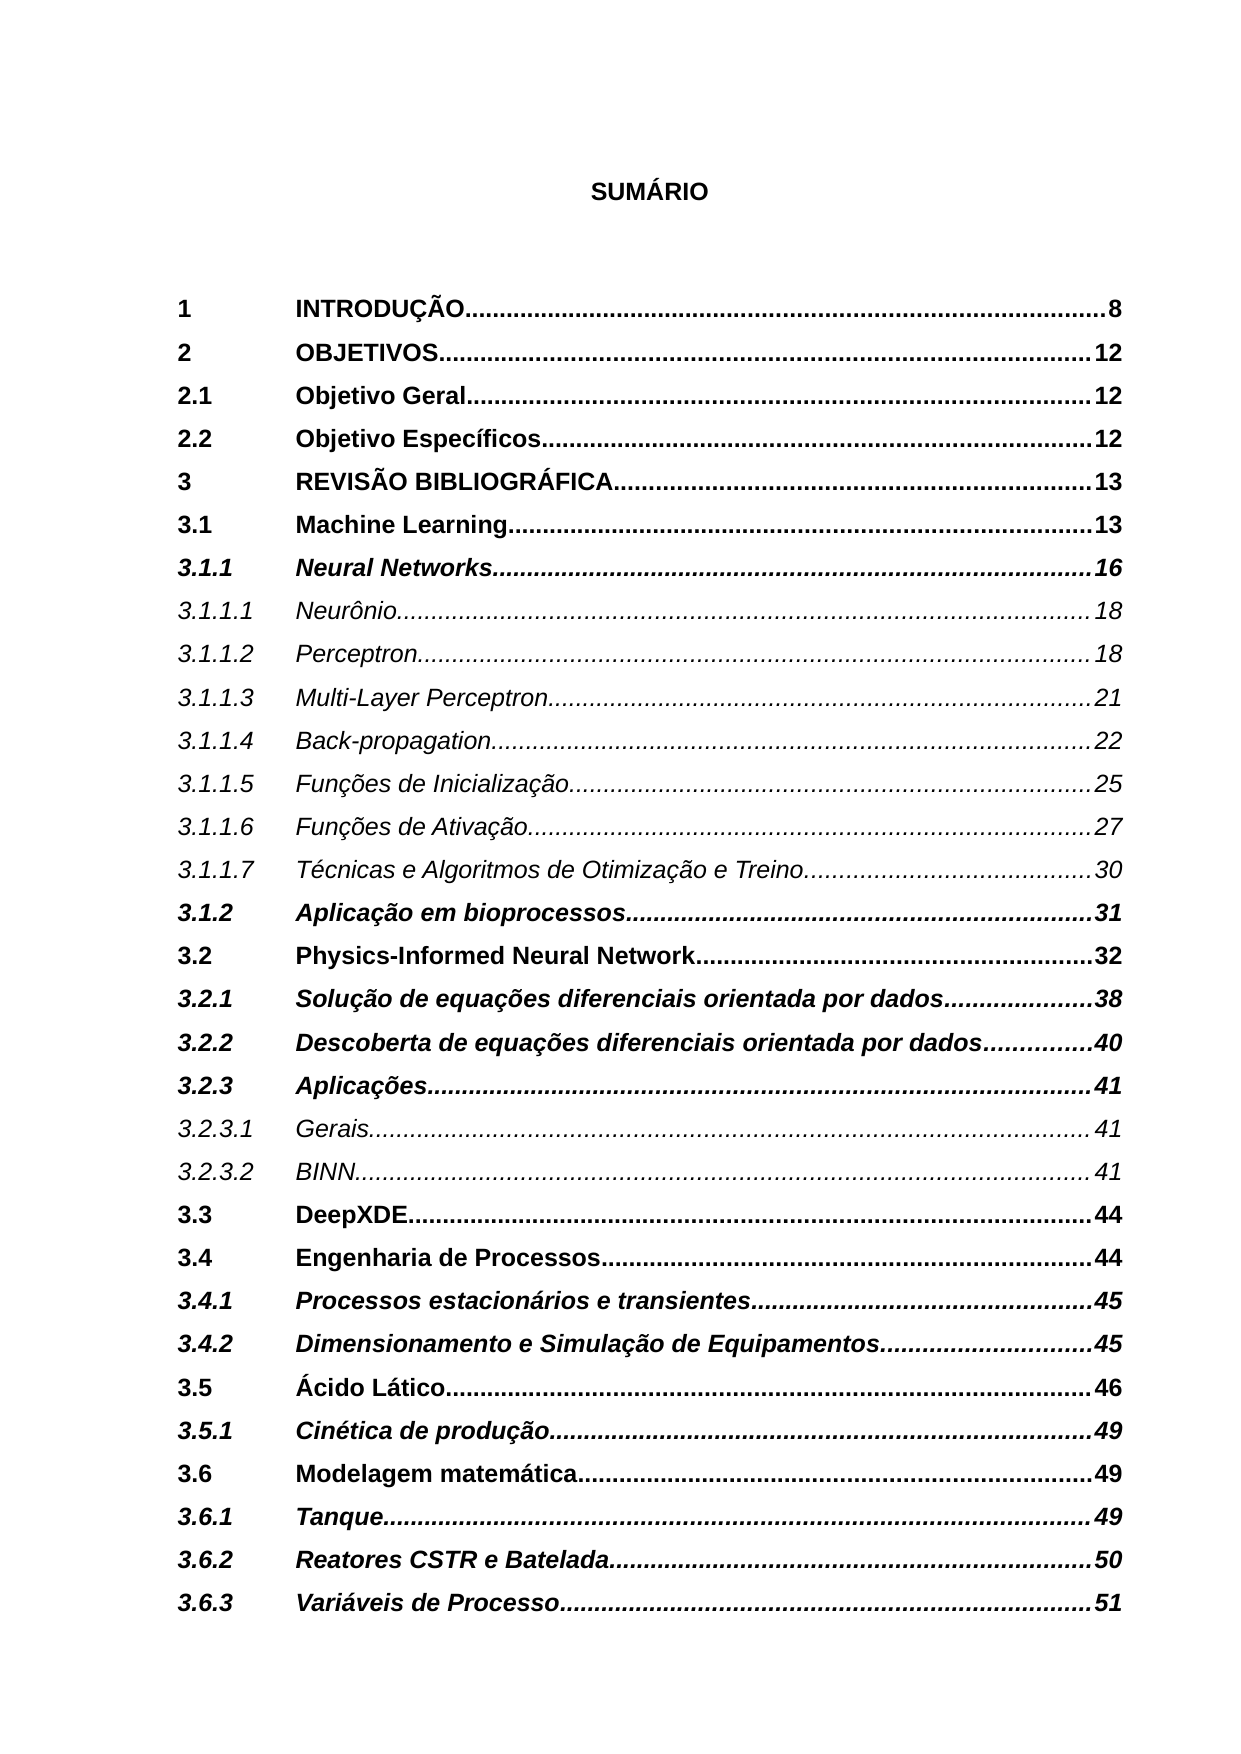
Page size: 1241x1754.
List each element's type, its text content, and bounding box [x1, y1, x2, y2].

text 3.2.2 Descoberta de equações diferenciais orientada por dados 40 [177, 1028, 1122, 1056]
text 3.6.3 Variáveis de Processo 51 [177, 1588, 1122, 1617]
text 1 Introdução 8 [177, 294, 1122, 323]
text 3.2 Physics-Informed Neural Network 32 [177, 941, 1122, 970]
text 3.6.1 Tanque 49 [177, 1502, 1122, 1531]
text 3.1.1.4 Back-propagation 22 [177, 726, 1122, 754]
text 3.1 Machine Learning 13 [177, 510, 1122, 539]
text 3.2.3.1 Gerais 41 [177, 1114, 1122, 1143]
text 3.1.1.5 Funções de Inicialização 25 [177, 769, 1122, 798]
text 3.3 DeepXDE 44 [177, 1200, 1122, 1229]
text 3.1.1.3 Multi-Layer Perceptron 21 [177, 683, 1122, 711]
text 3.1.1.6 Funções de Ativação 27 [177, 812, 1122, 841]
text 3.6.2 Reatores CSTR e Batelada 50 [177, 1545, 1122, 1574]
text 3.6 Modelagem matemática 49 [177, 1459, 1122, 1488]
text 3.2.1 Solução de equações diferenciais orientada por dados 38 [177, 984, 1122, 1013]
text 3.2.3.2 BINN 41 [177, 1157, 1122, 1186]
text 2 Objetivos 12 [177, 338, 1122, 366]
text 3 Revisão Bibliográfica 13 [177, 467, 1122, 496]
text 3.1.1.1 Neurônio 18 [177, 596, 1122, 625]
text 3.4.2 Dimensionamento e Simulação de Equipamentos 45 [177, 1329, 1122, 1358]
text 3.1.1 Neural Networks 16 [177, 553, 1122, 582]
subtitle Sumário [177, 177, 1122, 206]
text 3.5.1 Cinética de produção 49 [177, 1416, 1122, 1444]
text 3.4 Engenharia de Processos 44 [177, 1243, 1122, 1272]
text 3.5 Ácido Lático 46 [177, 1373, 1122, 1401]
text 3.1.2 Aplicação em bioprocessos 31 [177, 898, 1122, 927]
text 2.2 Objetivo Específicos 12 [177, 424, 1122, 453]
text 3.4.1 Processos estacionários e transientes 45 [177, 1286, 1122, 1315]
text 3.1.1.2 Perceptron 18 [177, 639, 1122, 668]
text 3.2.3 Aplicações 41 [177, 1071, 1122, 1099]
text 3.1.1.7 Técnicas e Algoritmos de Otimização e Treino 30 [177, 855, 1122, 884]
text 2.1 Objetivo Geral 12 [177, 381, 1122, 409]
